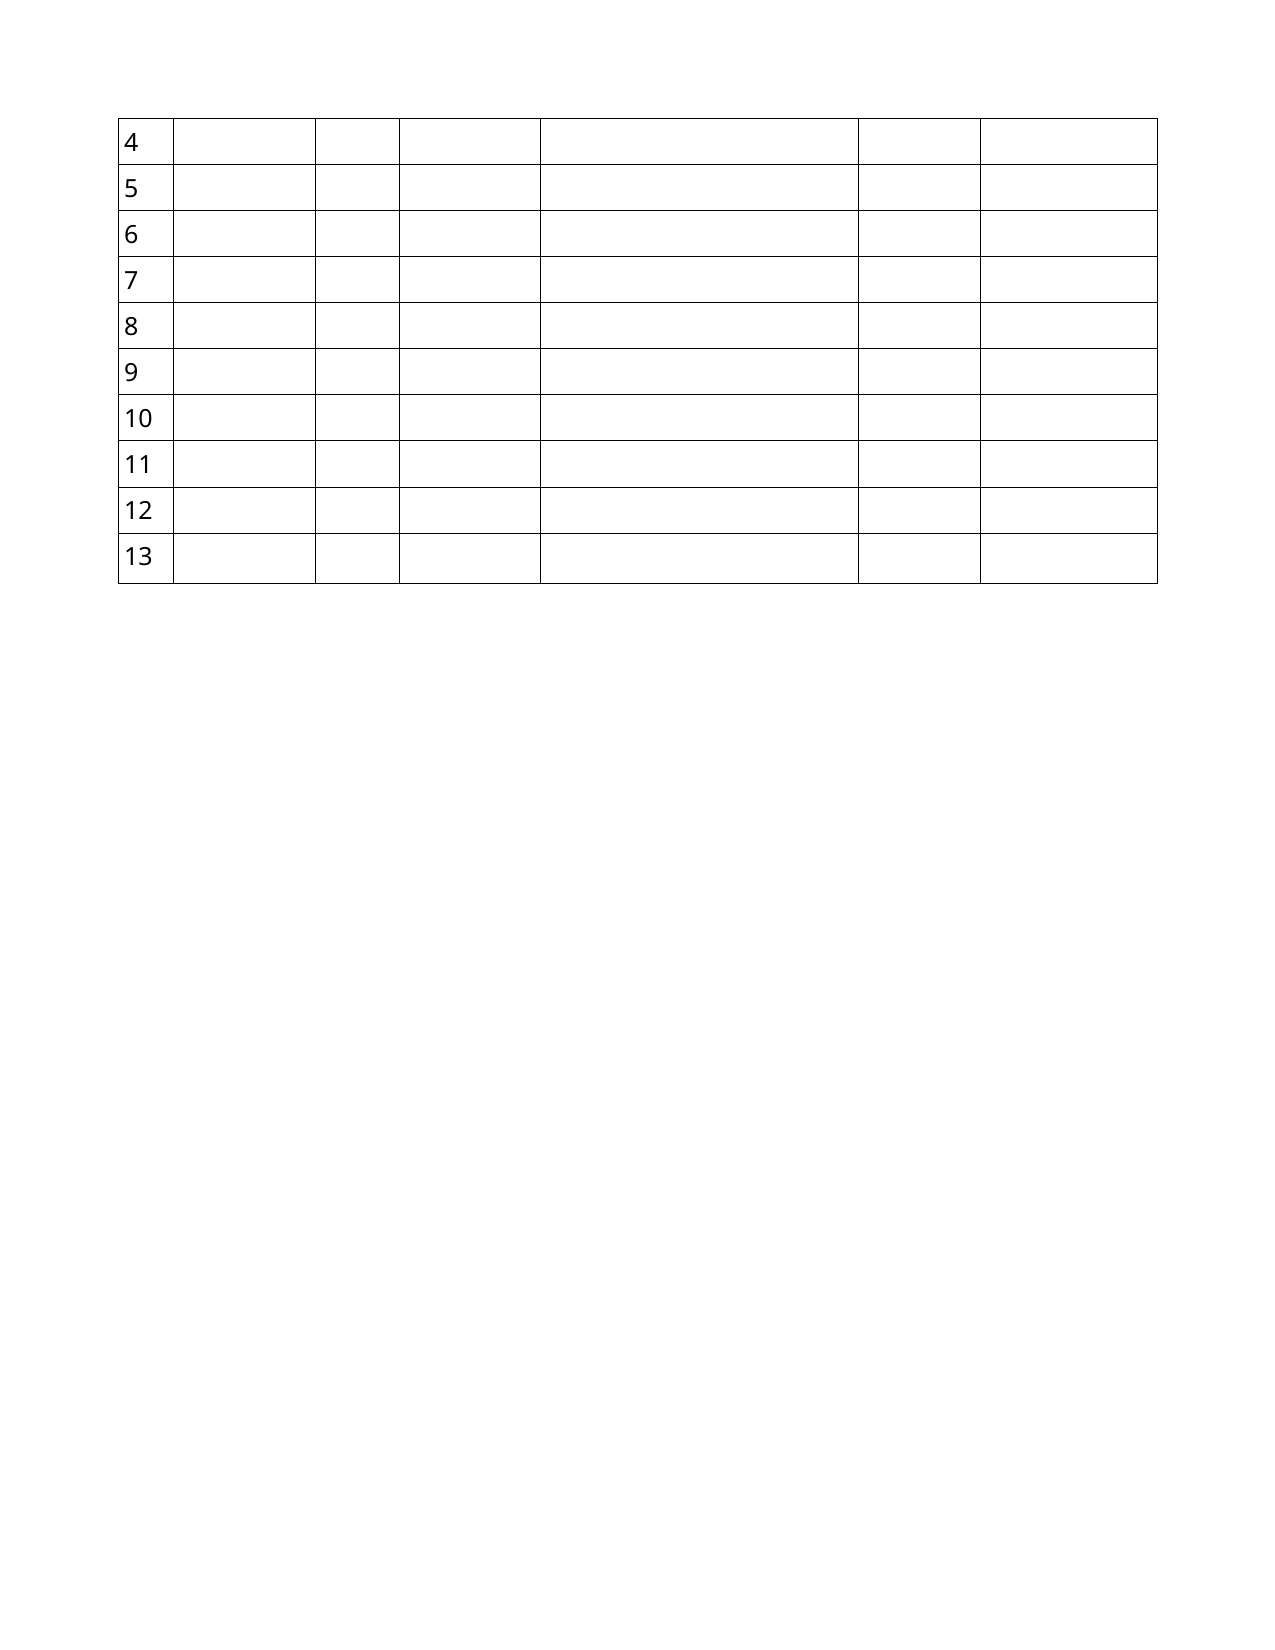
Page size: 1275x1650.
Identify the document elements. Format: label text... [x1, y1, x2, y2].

table_cell [981, 441, 1157, 486]
table_cell [316, 395, 399, 440]
table_cell [316, 441, 399, 486]
table_cell [174, 349, 315, 394]
table_cell [316, 165, 399, 210]
table_cell 11 [119, 441, 173, 486]
table_cell [541, 349, 858, 394]
table_cell 10 [119, 395, 173, 440]
table_cell [541, 211, 858, 256]
table_cell [981, 165, 1157, 210]
table_cell [981, 119, 1157, 164]
table_cell [541, 534, 858, 583]
table_cell [859, 488, 980, 532]
table_cell 13 [119, 534, 173, 583]
table_cell [859, 303, 980, 348]
table_cell [981, 303, 1157, 348]
table_cell [316, 119, 399, 164]
table_cell [316, 257, 399, 302]
table_cell [859, 441, 980, 486]
table_cell [400, 349, 540, 394]
table_cell [981, 488, 1157, 532]
table_cell [541, 119, 858, 164]
table_cell [981, 534, 1157, 583]
table_cell [316, 211, 399, 256]
table_cell [316, 534, 399, 583]
table_cell 7 [119, 257, 173, 302]
table_cell [400, 534, 540, 583]
table_cell [981, 349, 1157, 394]
table_cell [400, 303, 540, 348]
table_cell [174, 119, 315, 164]
table_cell 5 [119, 165, 173, 210]
table_cell 12 [119, 488, 173, 532]
table_cell [400, 488, 540, 532]
table_cell [400, 119, 540, 164]
table_cell [541, 257, 858, 302]
table_cell [174, 211, 315, 256]
table_cell [859, 119, 980, 164]
table_cell [541, 165, 858, 210]
table_cell [174, 488, 315, 532]
table_cell [541, 303, 858, 348]
table_cell [859, 534, 980, 583]
table_cell [316, 488, 399, 532]
table_cell [400, 441, 540, 486]
table_cell [174, 257, 315, 302]
table_cell [981, 211, 1157, 256]
table_cell [541, 395, 858, 440]
table_cell 8 [119, 303, 173, 348]
table_cell [400, 165, 540, 210]
table_cell [541, 441, 858, 486]
table_cell [400, 257, 540, 302]
table_cell [859, 257, 980, 302]
table_cell [859, 349, 980, 394]
table_cell [174, 534, 315, 583]
table_cell 4 [119, 119, 173, 164]
table_cell [981, 395, 1157, 440]
table_cell [400, 395, 540, 440]
table_cell [859, 395, 980, 440]
table_cell [174, 441, 315, 486]
table_cell [981, 257, 1157, 302]
table_cell [400, 211, 540, 256]
table_cell [316, 303, 399, 348]
table_cell [859, 211, 980, 256]
table_cell [174, 165, 315, 210]
table_cell [174, 395, 315, 440]
table_cell 6 [119, 211, 173, 256]
table_cell [174, 303, 315, 348]
table_cell 9 [119, 349, 173, 394]
table_cell [316, 349, 399, 394]
table_cell [859, 165, 980, 210]
table_cell [541, 488, 858, 532]
